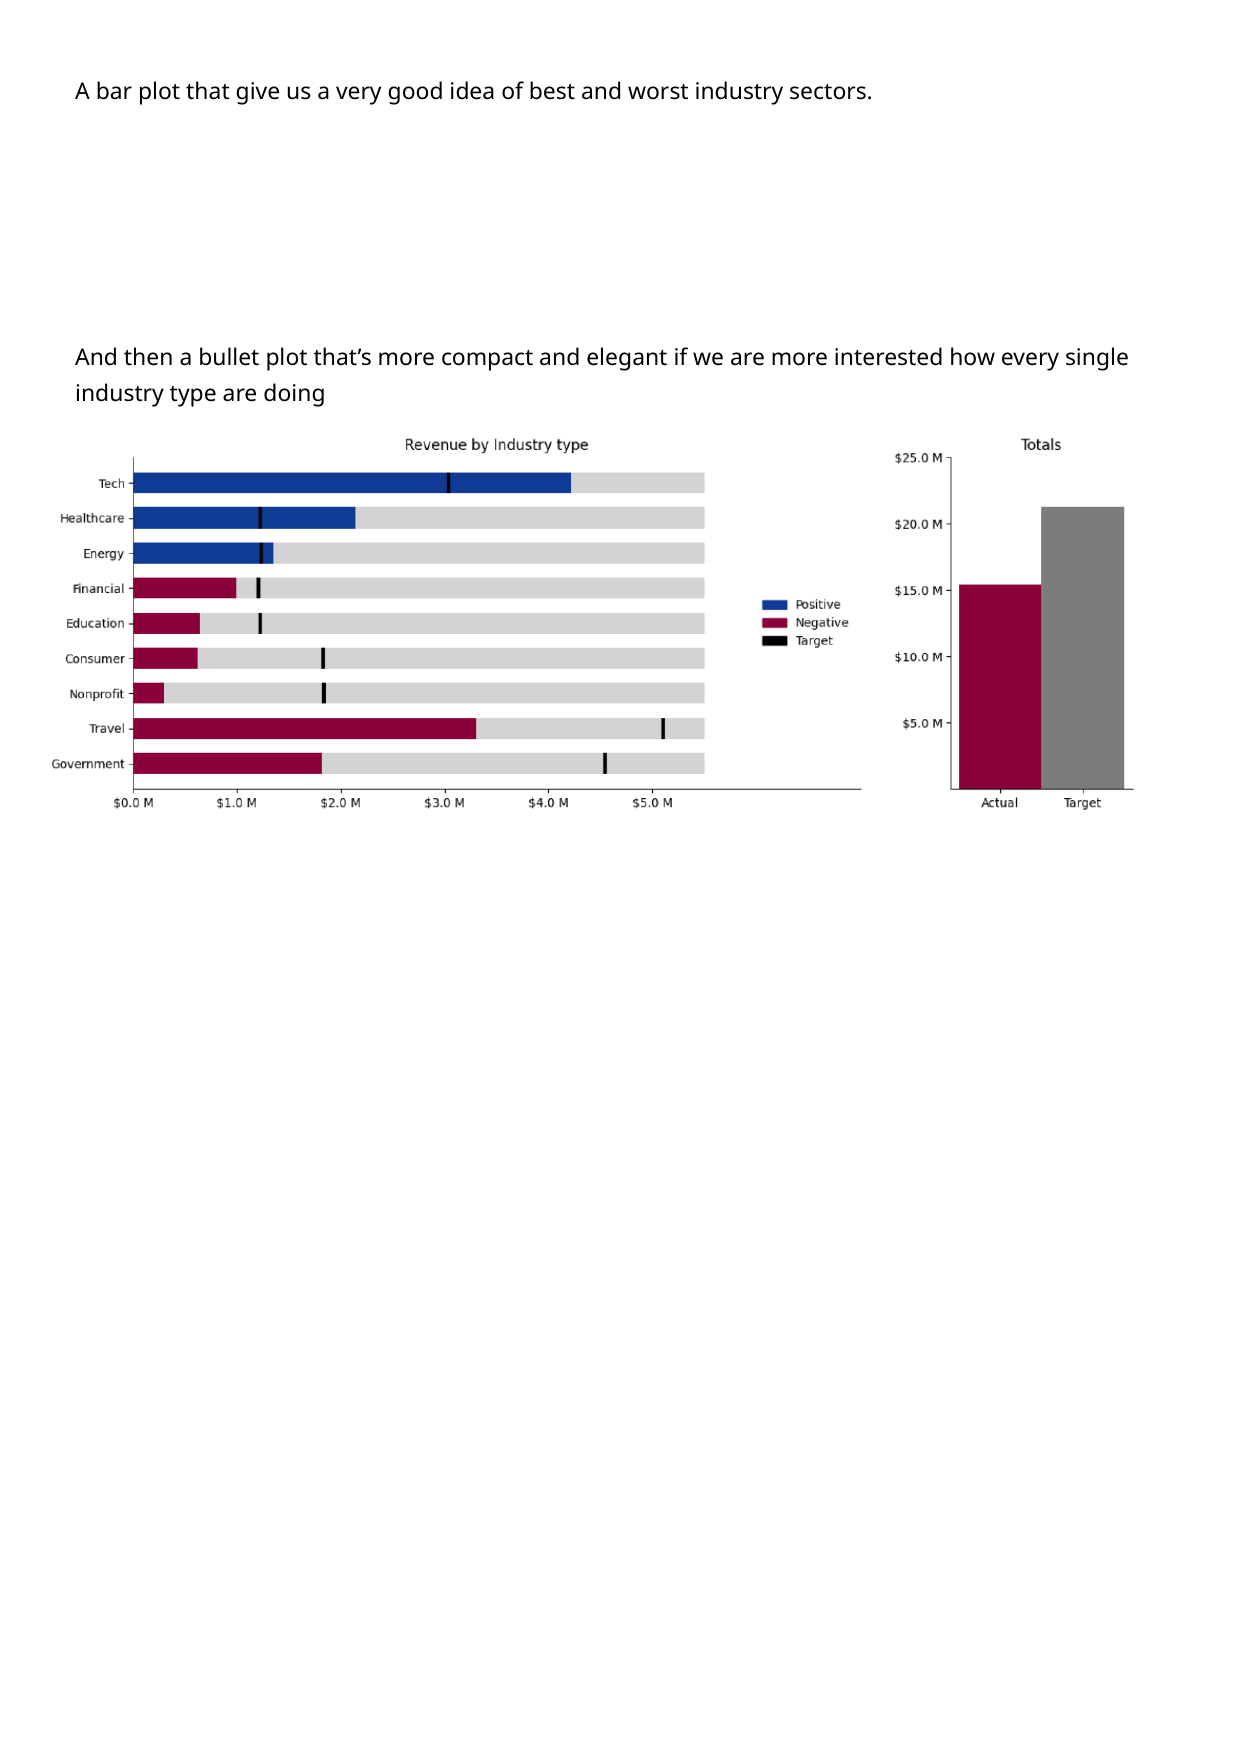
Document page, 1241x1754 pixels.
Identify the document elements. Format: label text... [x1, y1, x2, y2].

text A bar plot that give us a very good idea of best and worst industry sectors. [75, 75, 1165, 106]
text And then a bullet plot that’s more compact and elegant if we are more interested how every single industry type are doing [75, 341, 1165, 408]
